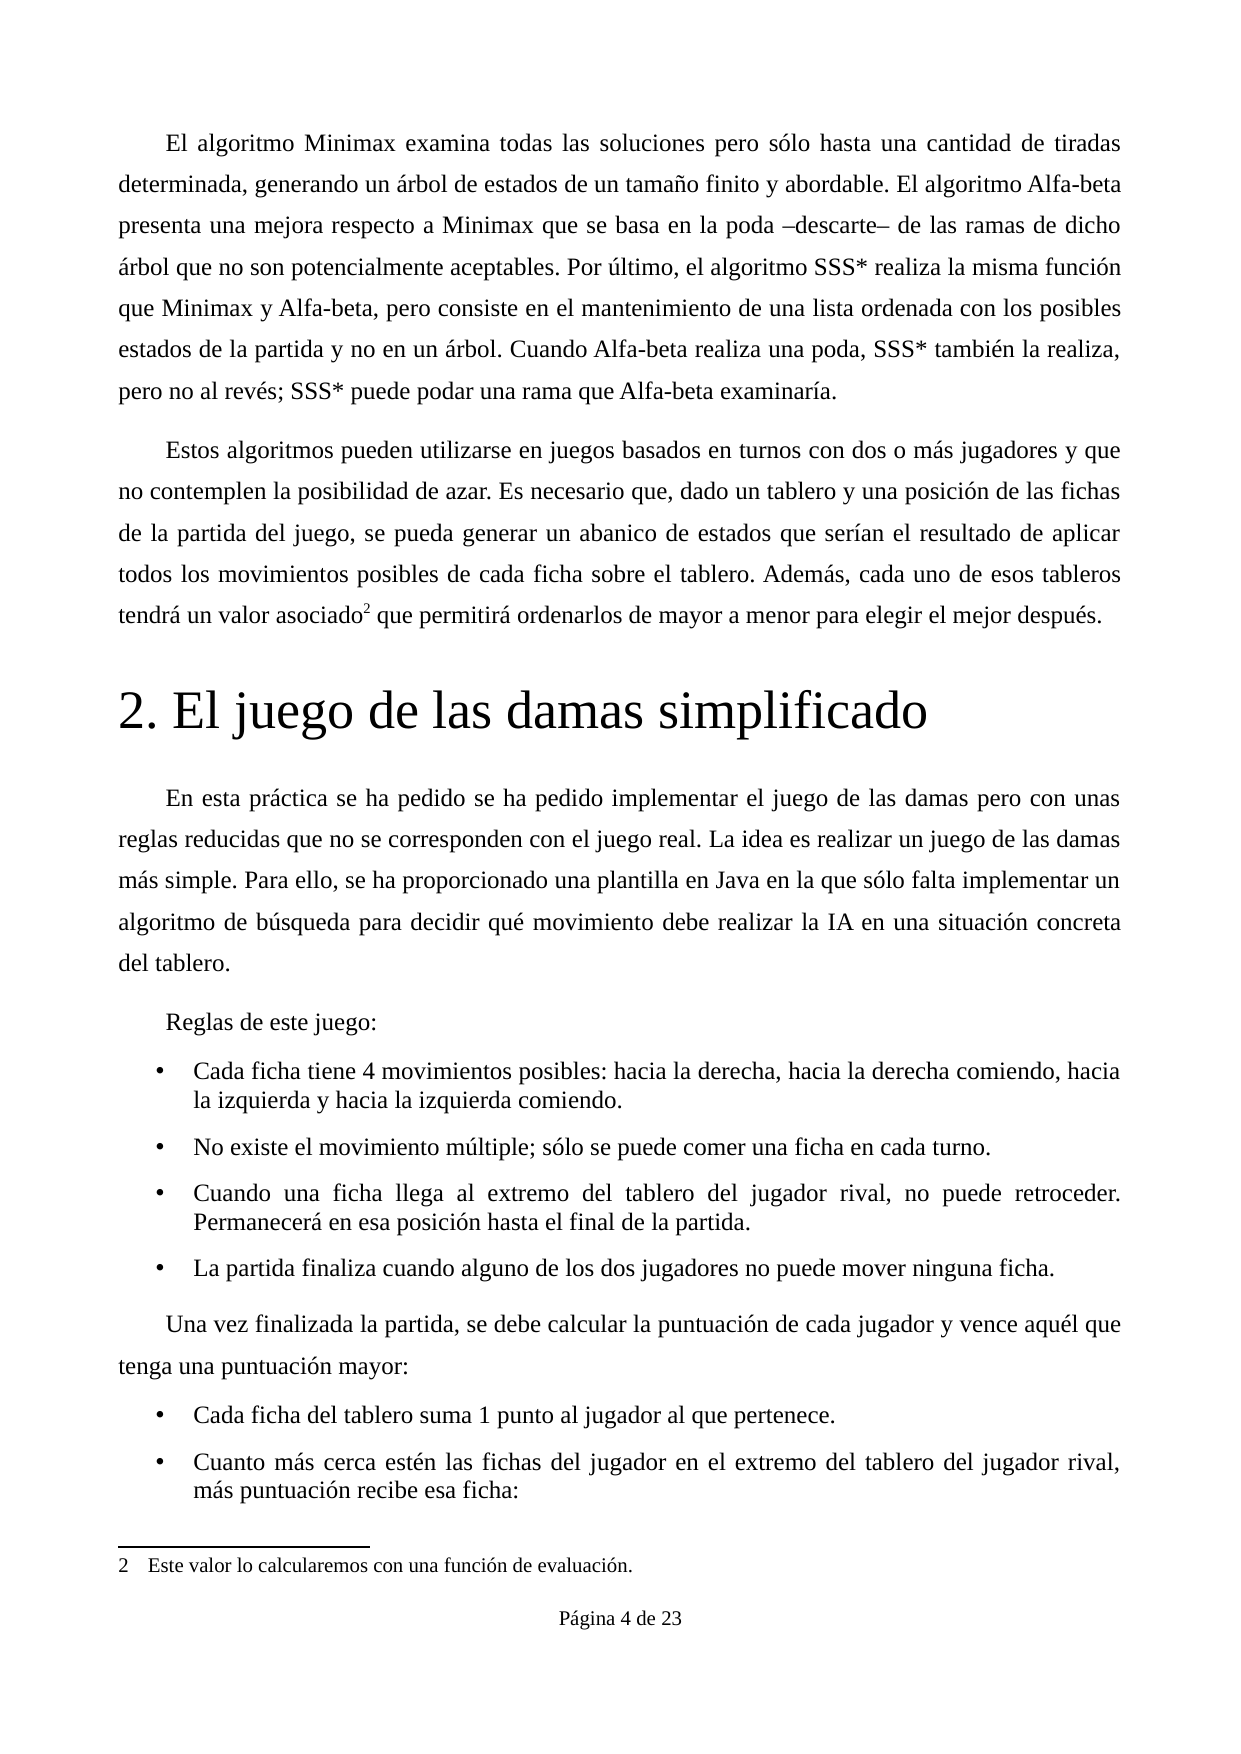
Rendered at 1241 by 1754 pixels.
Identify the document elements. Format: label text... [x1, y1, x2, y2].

list No existe el movimiento múltiple; sólo se puede comer una ficha en cada turno. [156, 1132, 1122, 1160]
text Una vez finalizada la partida, se debe calcular la puntuación de cada jugador y vence aquél que tenga una puntuación mayor: [118, 1300, 1122, 1382]
text Reglas de este juego: [118, 997, 1122, 1039]
list Cuanto más cerca estén las fichas del jugador en el extremo del tablero del jugador rival, más puntuación recibe esa ficha: [156, 1447, 1122, 1504]
text En esta práctica se ha pedido se ha pedido implementar el juego de las damas pero con unas reglas reducidas que no se corresponden con el juego real. La idea es realizar un juego de las damas más simple. Para ello, se ha proporcionado una plantilla en Java en la que sólo falta implementar un algoritmo de búsqueda para decidir qué movimiento debe realizar la IA en una situación concreta del tablero. [118, 773, 1122, 980]
text Estos algoritmos pueden utilizarse en juegos basados en turnos con dos o más jugadores y que no contemplen la posibilidad de azar. Es necesario que, dado un tablero y una posición de las fichas de la partida del juego, se pueda generar un abanico de estados que serían el resultado de aplicar todos los movimientos posibles de cada ficha sobre el tablero. Además, cada uno de esos tableros tendrá un valor asociado que permitirá ordenarlos de mayor a menor para elegir el mejor después. [118, 425, 1122, 632]
list La partida finaliza cuando alguno de los dos jugadores no puede mover ninguna ficha. [156, 1253, 1122, 1282]
text Este valor lo calcularemos con una función de evaluación. [118, 1553, 1122, 1577]
text El algoritmo Minimax examina todas las soluciones pero sólo hasta una cantidad de tiradas determinada, generando un árbol de estados de un tamaño finito y abordable. El algoritmo Alfa-beta presenta una mejora respecto a Minimax que se basa en la poda –descarte– de las ramas de dicho árbol que no son potencialmente aceptables. Por último, el algoritmo SSS* realiza la misma función que Minimax y Alfa-beta, pero consiste en el mantenimiento de una lista ordenada con los posibles estados de la partida y no en un árbol. Cuando Alfa-beta realiza una poda, SSS* también la realiza, pero no al revés; SSS* puede podar una rama que Alfa-beta examinaría. [118, 118, 1122, 408]
list Cuando una ficha llega al extremo del tablero del jugador rival, no puede retroceder. Permanecerá en esa posición hasta el final de la partida. [156, 1178, 1122, 1236]
list Cada ficha del tablero suma 1 punto al jugador al que pertenece. [156, 1400, 1122, 1429]
subtitle 2. El juego de las damas simplificado [118, 678, 1122, 740]
list Cada ficha tiene 4 movimientos posibles: hacia la derecha, hacia la derecha comiendo, hacia la izquierda y hacia la izquierda comiendo. [156, 1056, 1122, 1114]
